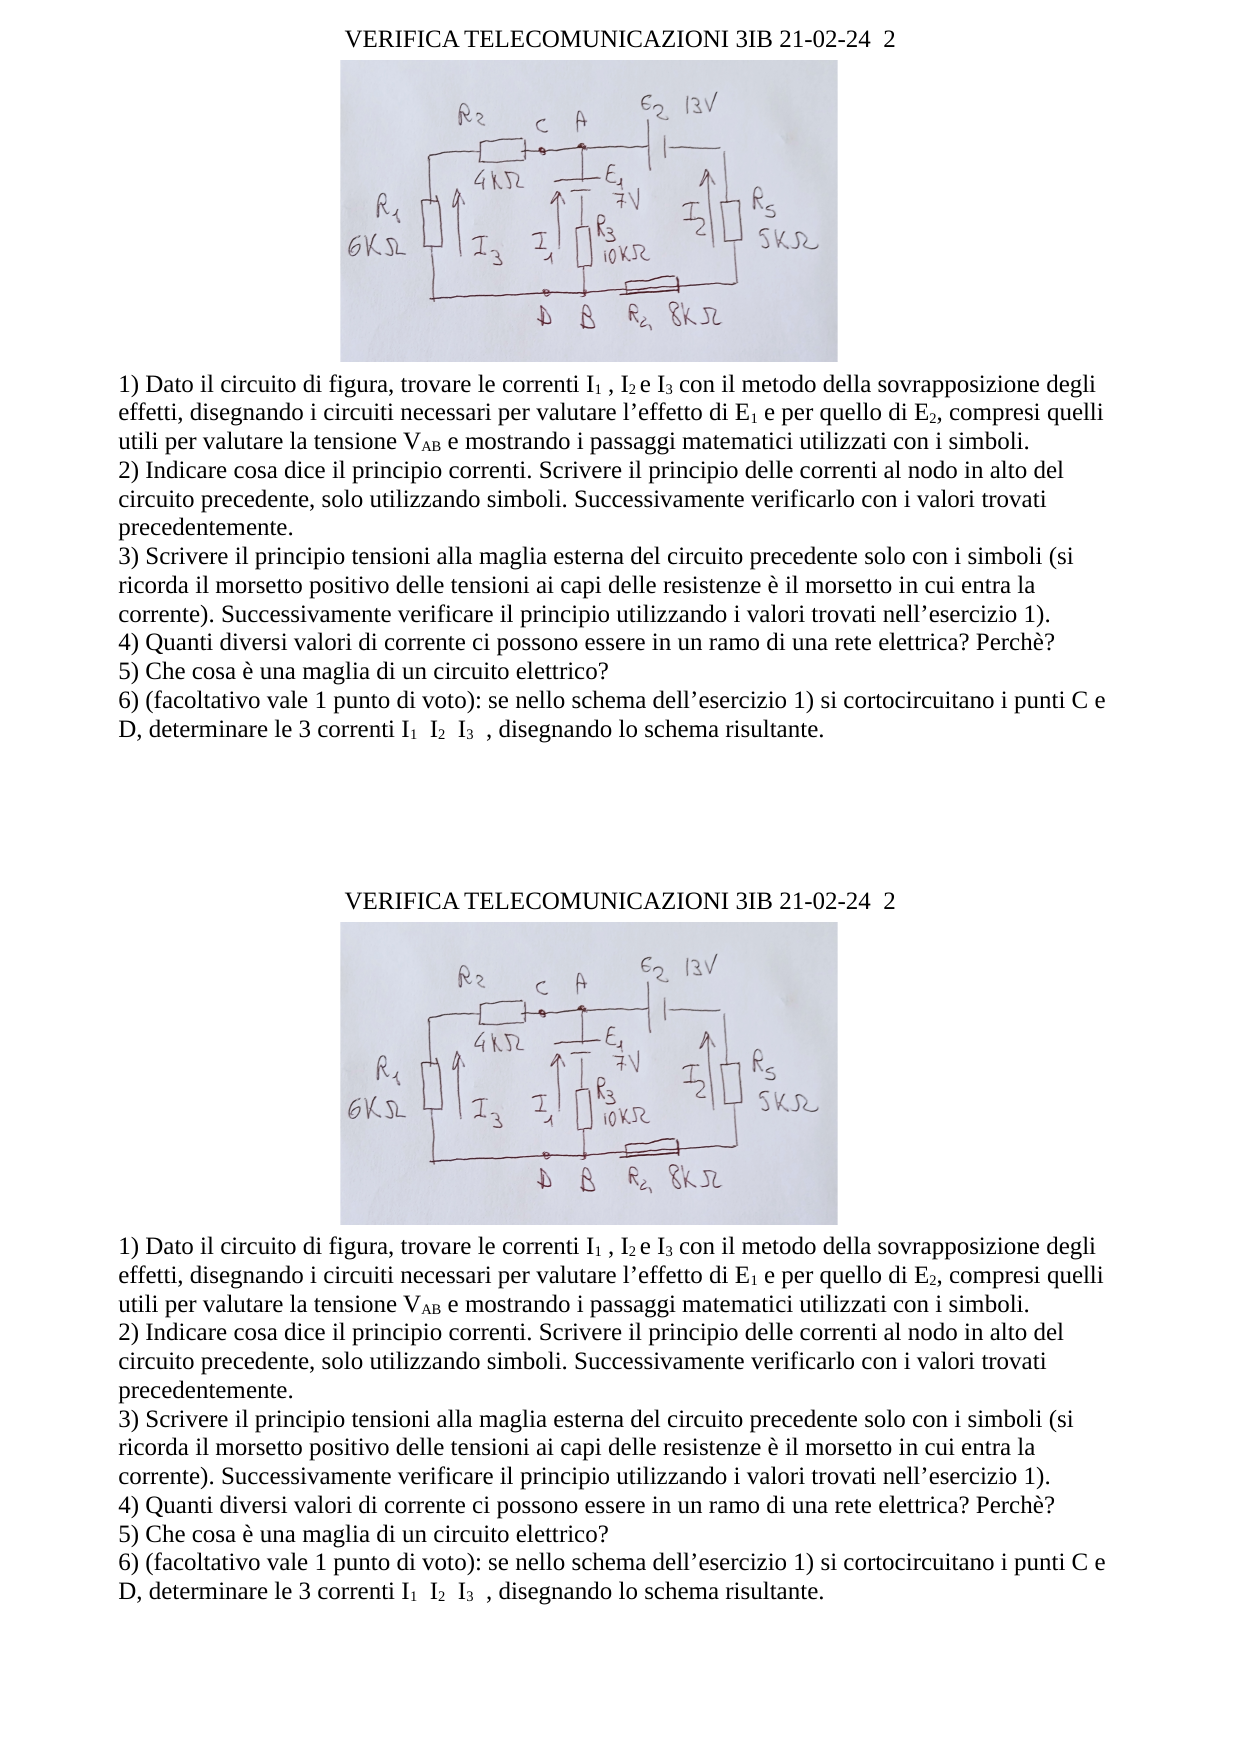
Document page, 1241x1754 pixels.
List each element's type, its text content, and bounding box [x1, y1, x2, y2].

text 2) Indicare cosa dice il principio correnti. Scrivere il principio delle correnti al nodo in alto del circuito precedente, solo utilizzando simboli. Successivamente verificarlo con i valori trovati precedentemente. [118, 455, 1122, 541]
text 6) (facoltativo vale 1 punto di voto): se nello schema dell’esercizio 1) si cortocircuitano i punti C e D, determinare le 3 correnti I1 I2 I3 , disegnando lo schema risultante. [118, 1547, 1122, 1605]
text VERIFICA TELECOMUNICAZIONI 3IB 21-02-24 2 [118, 886, 1122, 915]
text VERIFICA TELECOMUNICAZIONI 3IB 21-02-24 2 [118, 24, 1122, 52]
text 4) Quanti diversi valori di corrente ci possono essere in un ramo di una rete elettrica? Perchè? [118, 627, 1122, 656]
text 3) Scrivere il principio tensioni alla maglia esterna del circuito precedente solo con i simboli (si ricorda il morsetto positivo delle tensioni ai capi delle resistenze è il morsetto in cui entra la corrente). Successivamente verificare il principio utilizzando i valori trovati nell’esercizio 1). [118, 541, 1122, 627]
text 4) Quanti diversi valori di corrente ci possono essere in un ramo di una rete elettrica? Perchè? [118, 1490, 1122, 1519]
text 5) Che cosa è una maglia di un circuito elettrico? [118, 656, 1122, 685]
text 1) Dato il circuito di figura, trovare le correnti I1 , I2 e I3 con il metodo della sovrapposizione degli effetti, disegnando i circuiti necessari per valutare l’effetto di E1 e per quello di E2, compresi quelli utili per valutare la tensione VAB e mostrando i passaggi matematici utilizzati con i simboli. [118, 369, 1122, 455]
text 5) Che cosa è una maglia di un circuito elettrico? [118, 1519, 1122, 1547]
text 2) Indicare cosa dice il principio correnti. Scrivere il principio delle correnti al nodo in alto del circuito precedente, solo utilizzando simboli. Successivamente verificarlo con i valori trovati precedentemente. [118, 1317, 1122, 1404]
picture [340, 60, 838, 362]
text 1) Dato il circuito di figura, trovare le correnti I1 , I2 e I3 con il metodo della sovrapposizione degli effetti, disegnando i circuiti necessari per valutare l’effetto di E1 e per quello di E2, compresi quelli utili per valutare la tensione VAB e mostrando i passaggi matematici utilizzati con i simboli. [118, 1231, 1122, 1317]
picture [340, 922, 838, 1225]
text 3) Scrivere il principio tensioni alla maglia esterna del circuito precedente solo con i simboli (si ricorda il morsetto positivo delle tensioni ai capi delle resistenze è il morsetto in cui entra la corrente). Successivamente verificare il principio utilizzando i valori trovati nell’esercizio 1). [118, 1404, 1122, 1490]
text 6) (facoltativo vale 1 punto di voto): se nello schema dell’esercizio 1) si cortocircuitano i punti C e D, determinare le 3 correnti I1 I2 I3 , disegnando lo schema risultante. [118, 685, 1122, 742]
